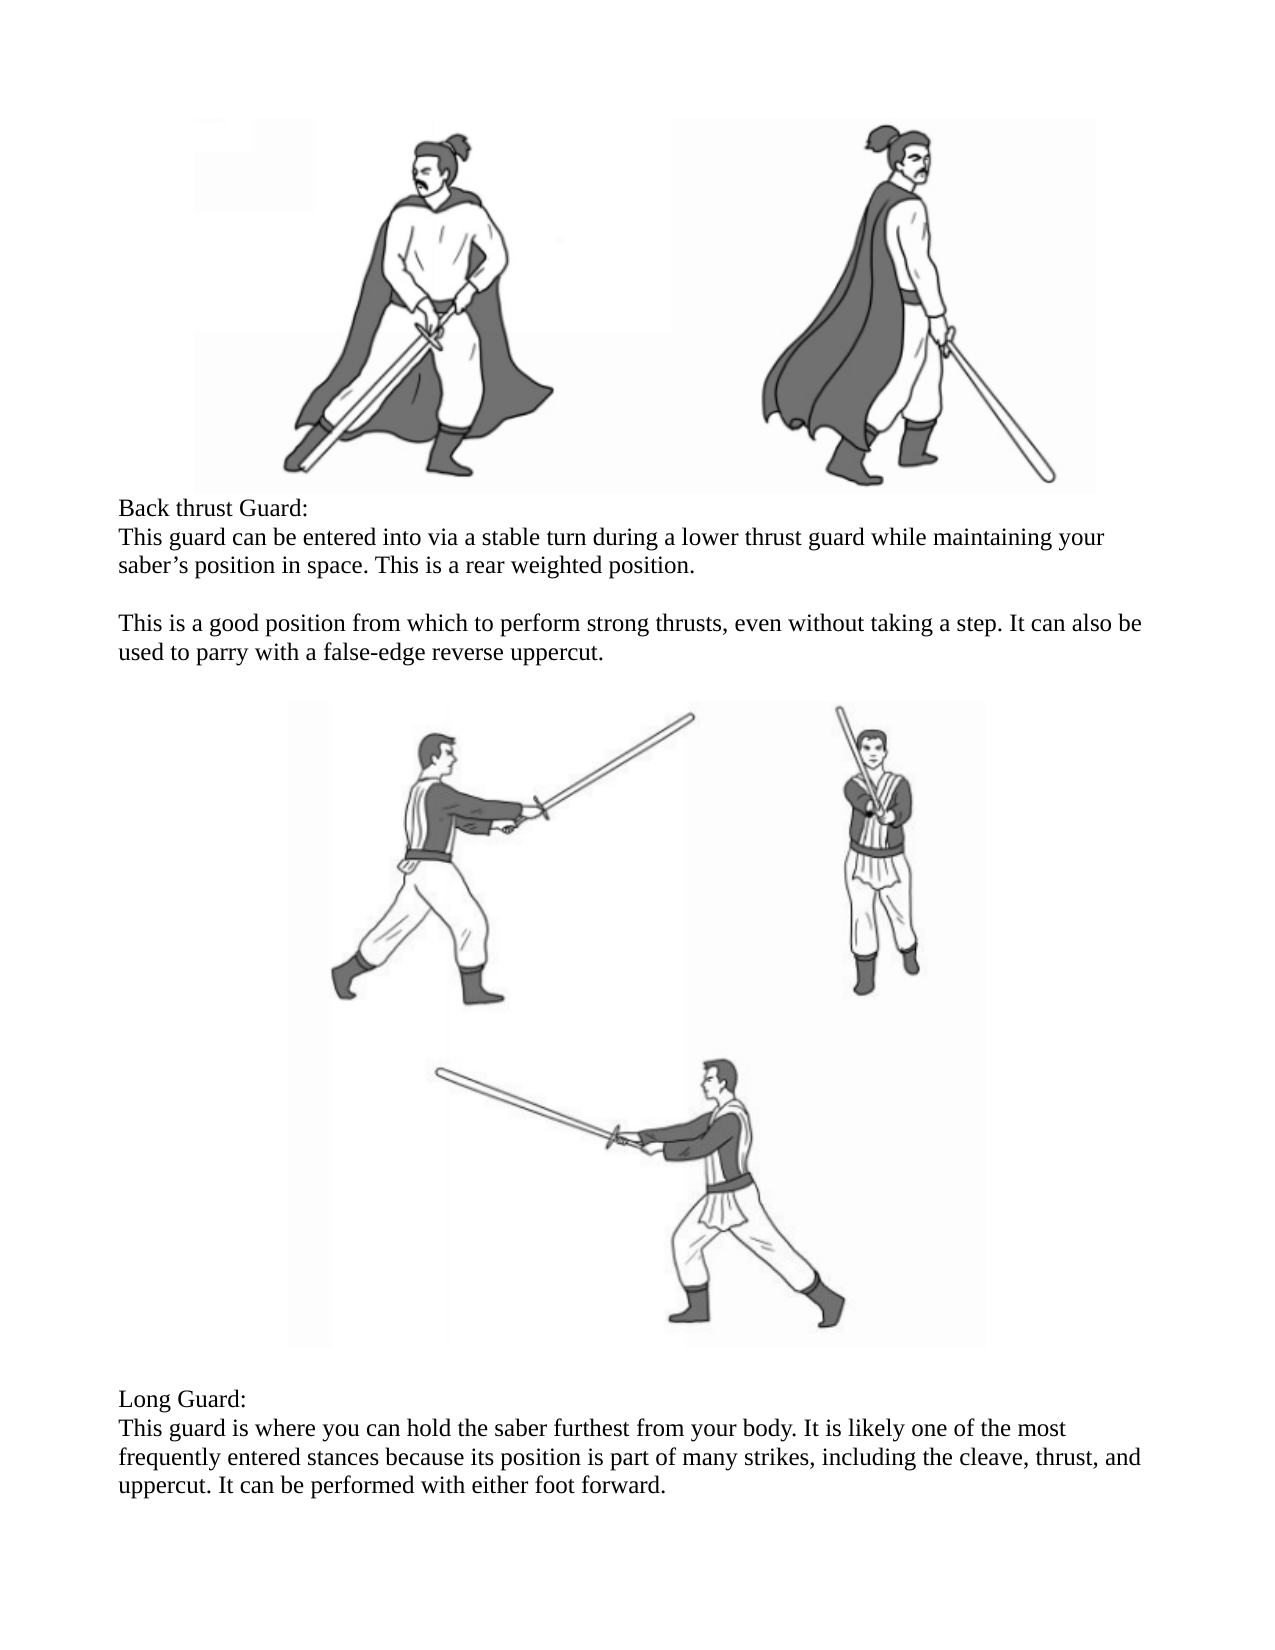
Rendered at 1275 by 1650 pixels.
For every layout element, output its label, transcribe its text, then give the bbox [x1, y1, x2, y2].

picture [288, 694, 987, 1348]
text This guard is where you can hold the saber furthest from your body. It is likely one of the most frequently entered stances because its position is part of many strikes, including the cleave, thrust, and uppercut. It can be performed with either foot forward. [118, 1413, 1157, 1499]
text This is a good position from which to perform strong thrusts, even without taking a step. It can also be used to parry with a false-edge reverse uppercut. [118, 608, 1157, 666]
picture [178, 118, 1097, 494]
text Back thrust Guard: [118, 118, 1157, 522]
text Long Guard: [118, 1384, 1157, 1413]
text This guard can be entered into via a stable turn during a lower thrust guard while maintaining your saber’s position in space. This is a rear weighted position. [118, 522, 1157, 579]
